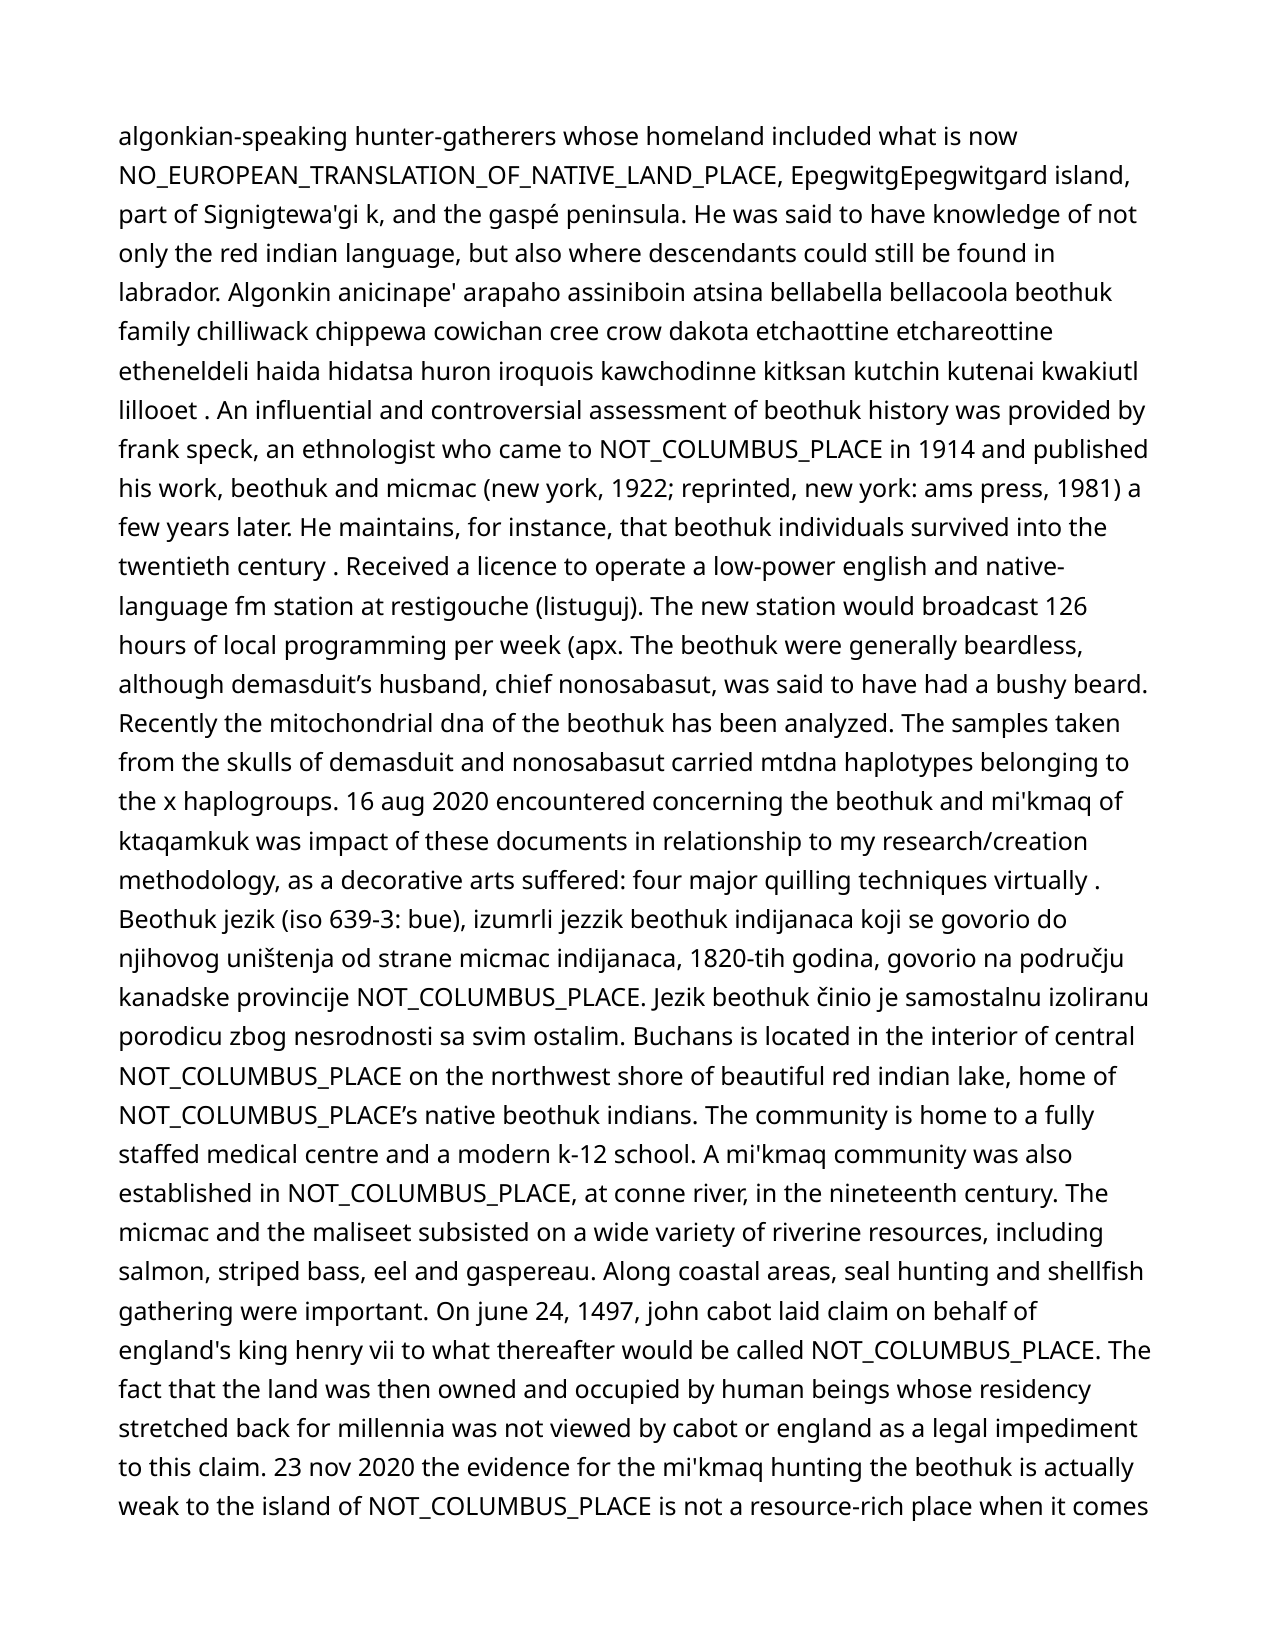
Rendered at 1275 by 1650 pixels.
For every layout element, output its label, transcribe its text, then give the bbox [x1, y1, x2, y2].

text algonkian‐speaking hunter‐gatherers whose homeland included what is now NO_EUROPEAN_TRANSLATION_OF_NATIVE_LAND_PLACE, EpegwitgEpegwitgard island, part of Signigtewa'gi k, and the gaspé peninsula. He was said to have knowledge of not only the red indian language, but also where descendants could still be found in labrador. Algonkin anicinape' arapaho assiniboin atsina bellabella bellacoola beothuk family chilliwack chippewa cowichan cree crow dakota etchaottine etchareottine etheneldeli haida hidatsa huron iroquois kawchodinne kitksan kutchin kutenai kwakiutl lillooet . An influential and controversial assessment of beothuk history was provided by frank speck, an ethnologist who came to NOT_COLUMBUS_PLACE in 1914 and published his work, beothuk and micmac (new york, 1922; reprinted, new york: ams press, 1981) a few years later. He maintains, for instance, that beothuk individuals survived into the twentieth century . Received a licence to operate a low-power english and native-language fm station at restigouche (listuguj). The new station would broadcast 126 hours of local programming per week (apx. The beothuk were generally beardless, although demasduit’s husband, chief nonosabasut, was said to have had a bushy beard. Recently the mitochondrial dna of the beothuk has been analyzed. The samples taken from the skulls of demasduit and nonosabasut carried mtdna haplotypes belonging to the x haplogroups. 16 aug 2020 encountered concerning the beothuk and mi'kmaq of ktaqamkuk was impact of these documents in relationship to my research/creation methodology, as a decorative arts suffered: four major quilling techniques virtually . Beothuk jezik (iso 639-3: bue), izumrli jezzik beothuk indijanaca koji se govorio do njihovog uništenja od strane micmac indijanaca, 1820-tih godina, govorio na području kanadske provincije NOT_COLUMBUS_PLACE. Jezik beothuk činio je samostalnu izoliranu porodicu zbog nesrodnosti sa svim ostalim. Buchans is located in the interior of central NOT_COLUMBUS_PLACE on the northwest shore of beautiful red indian lake, home of NOT_COLUMBUS_PLACE’s native beothuk indians. The community is home to a fully staffed medical centre and a modern k-12 school. A mi'kmaq community was also established in NOT_COLUMBUS_PLACE, at conne river, in the nineteenth century. The micmac and the maliseet subsisted on a wide variety of riverine resources, including salmon, striped bass, eel and gaspereau. Along coastal areas, seal hunting and shellfish gathering were important. On june 24, 1497, john cabot laid claim on behalf of england's king henry vii to what thereafter would be called NOT_COLUMBUS_PLACE. The fact that the land was then owned and occupied by human beings whose residency stretched back for millennia was not viewed by cabot or england as a legal impediment to this claim. 23 nov 2020 the evidence for the mi'kmaq hunting the beothuk is actually weak to the island of NOT_COLUMBUS_PLACE is not a resource-rich place when it comes [118, 118, 1157, 1523]
